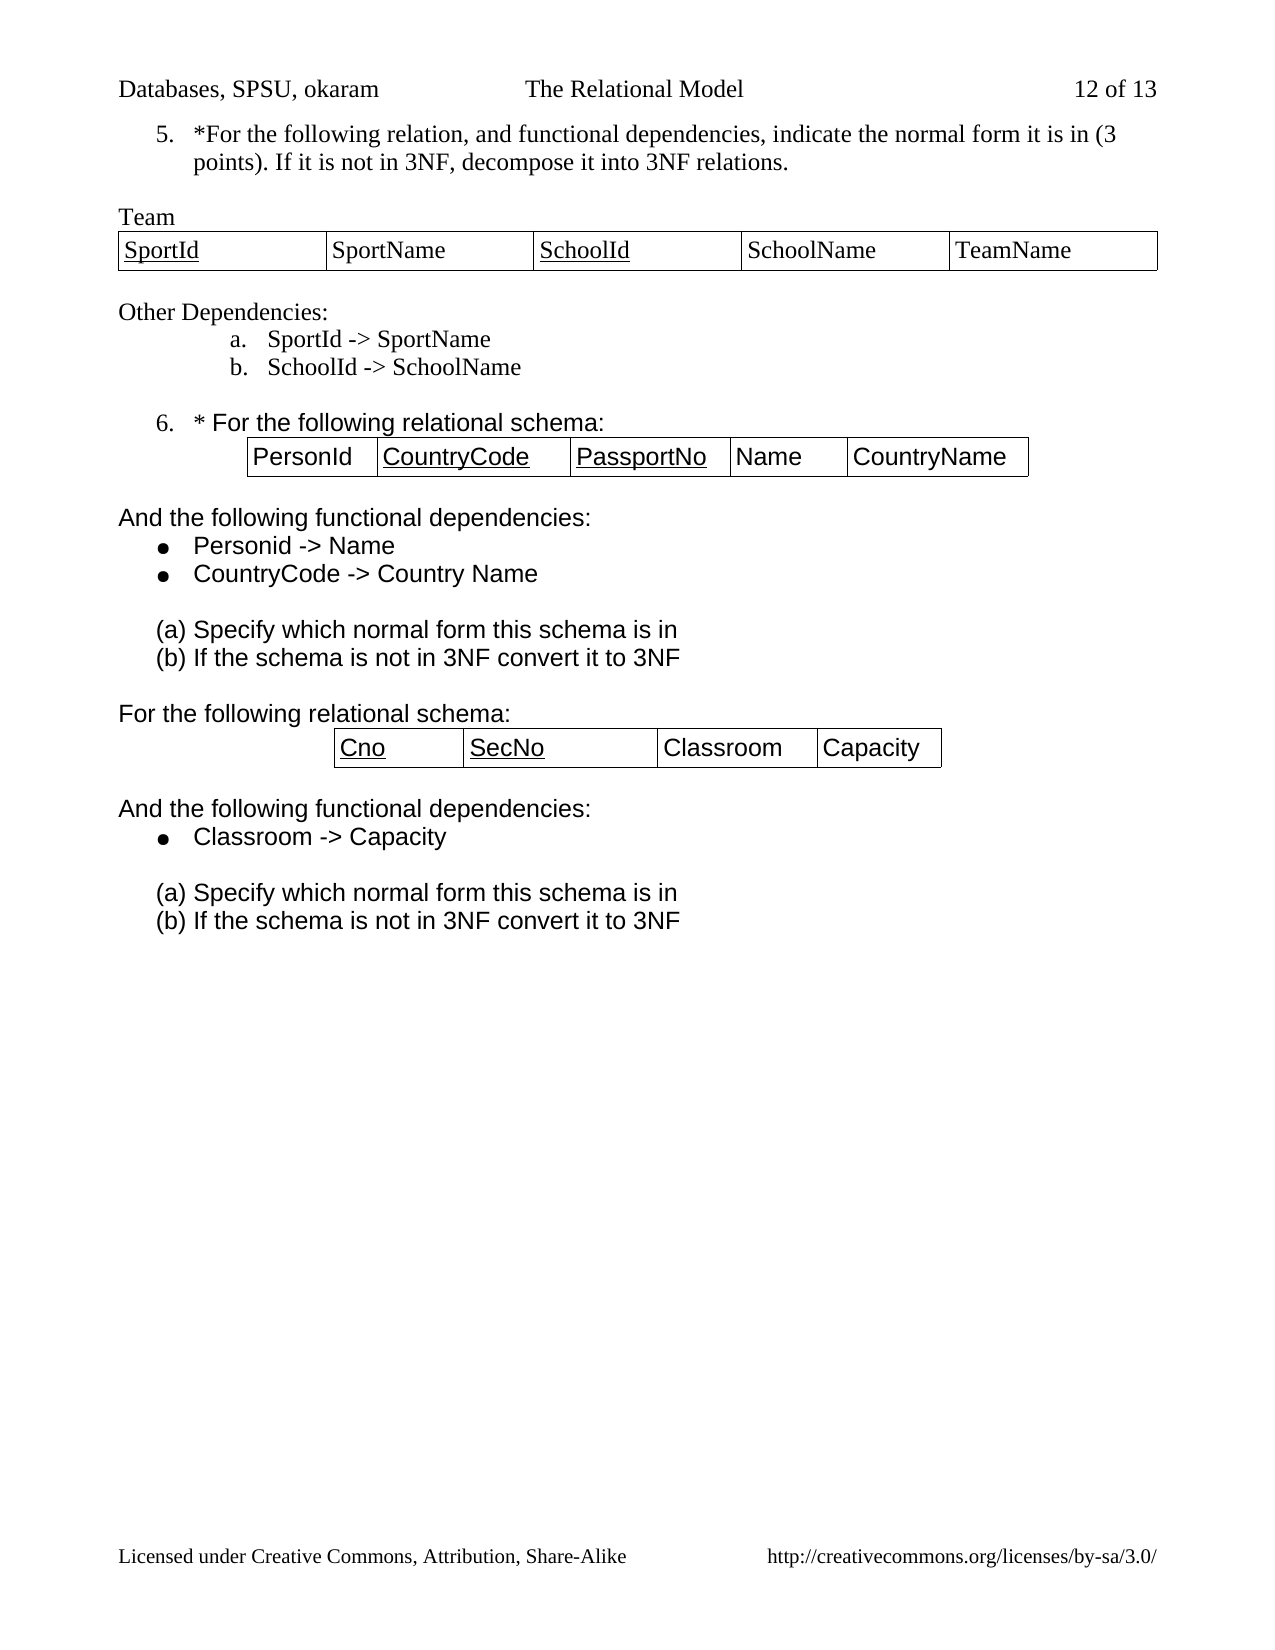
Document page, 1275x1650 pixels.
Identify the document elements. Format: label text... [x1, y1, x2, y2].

list If the schema is not in 3NF convert it to 3NF [156, 644, 1157, 672]
list Personid -> Name [156, 532, 1157, 560]
table_header Capacity [818, 729, 941, 767]
list SchoolId -> SchoolName [229, 353, 1157, 381]
list Classroom -> Capacity [156, 823, 1157, 851]
table_header SchoolId [534, 232, 741, 270]
table_header SportName [327, 232, 533, 270]
text For the following relational schema: [118, 700, 1157, 728]
table_header SecNo [464, 729, 657, 767]
table_header CountryName [848, 438, 1028, 476]
list Specify which normal form this schema is in [156, 879, 1157, 907]
table_header Cno [335, 729, 463, 767]
table_header TeamName [950, 232, 1157, 270]
table_header PersonId [248, 438, 377, 476]
list * For the following relational schema: [156, 409, 1157, 437]
table_header PassportNo [571, 438, 730, 476]
table_header CountryCode [378, 438, 570, 476]
list If the schema is not in 3NF convert it to 3NF [156, 907, 1157, 935]
table_header SportId [119, 232, 326, 270]
table_header Name [731, 438, 847, 476]
table_header SchoolName [742, 232, 949, 270]
text Other Dependencies: [118, 298, 1157, 326]
text And the following functional dependencies: [118, 795, 1157, 823]
list SportId -> SportName [229, 326, 1157, 353]
list *For the following relation, and functional dependencies, indicate the normal form it is in (3 points). If it is not in 3NF, decompose it into 3NF relations. [156, 120, 1157, 175]
list CountryCode -> Country Name [156, 560, 1157, 588]
table_header Classroom [658, 729, 817, 767]
text Team [118, 203, 1157, 231]
list Specify which normal form this schema is in [156, 616, 1157, 644]
text And the following functional dependencies: [118, 504, 1157, 532]
